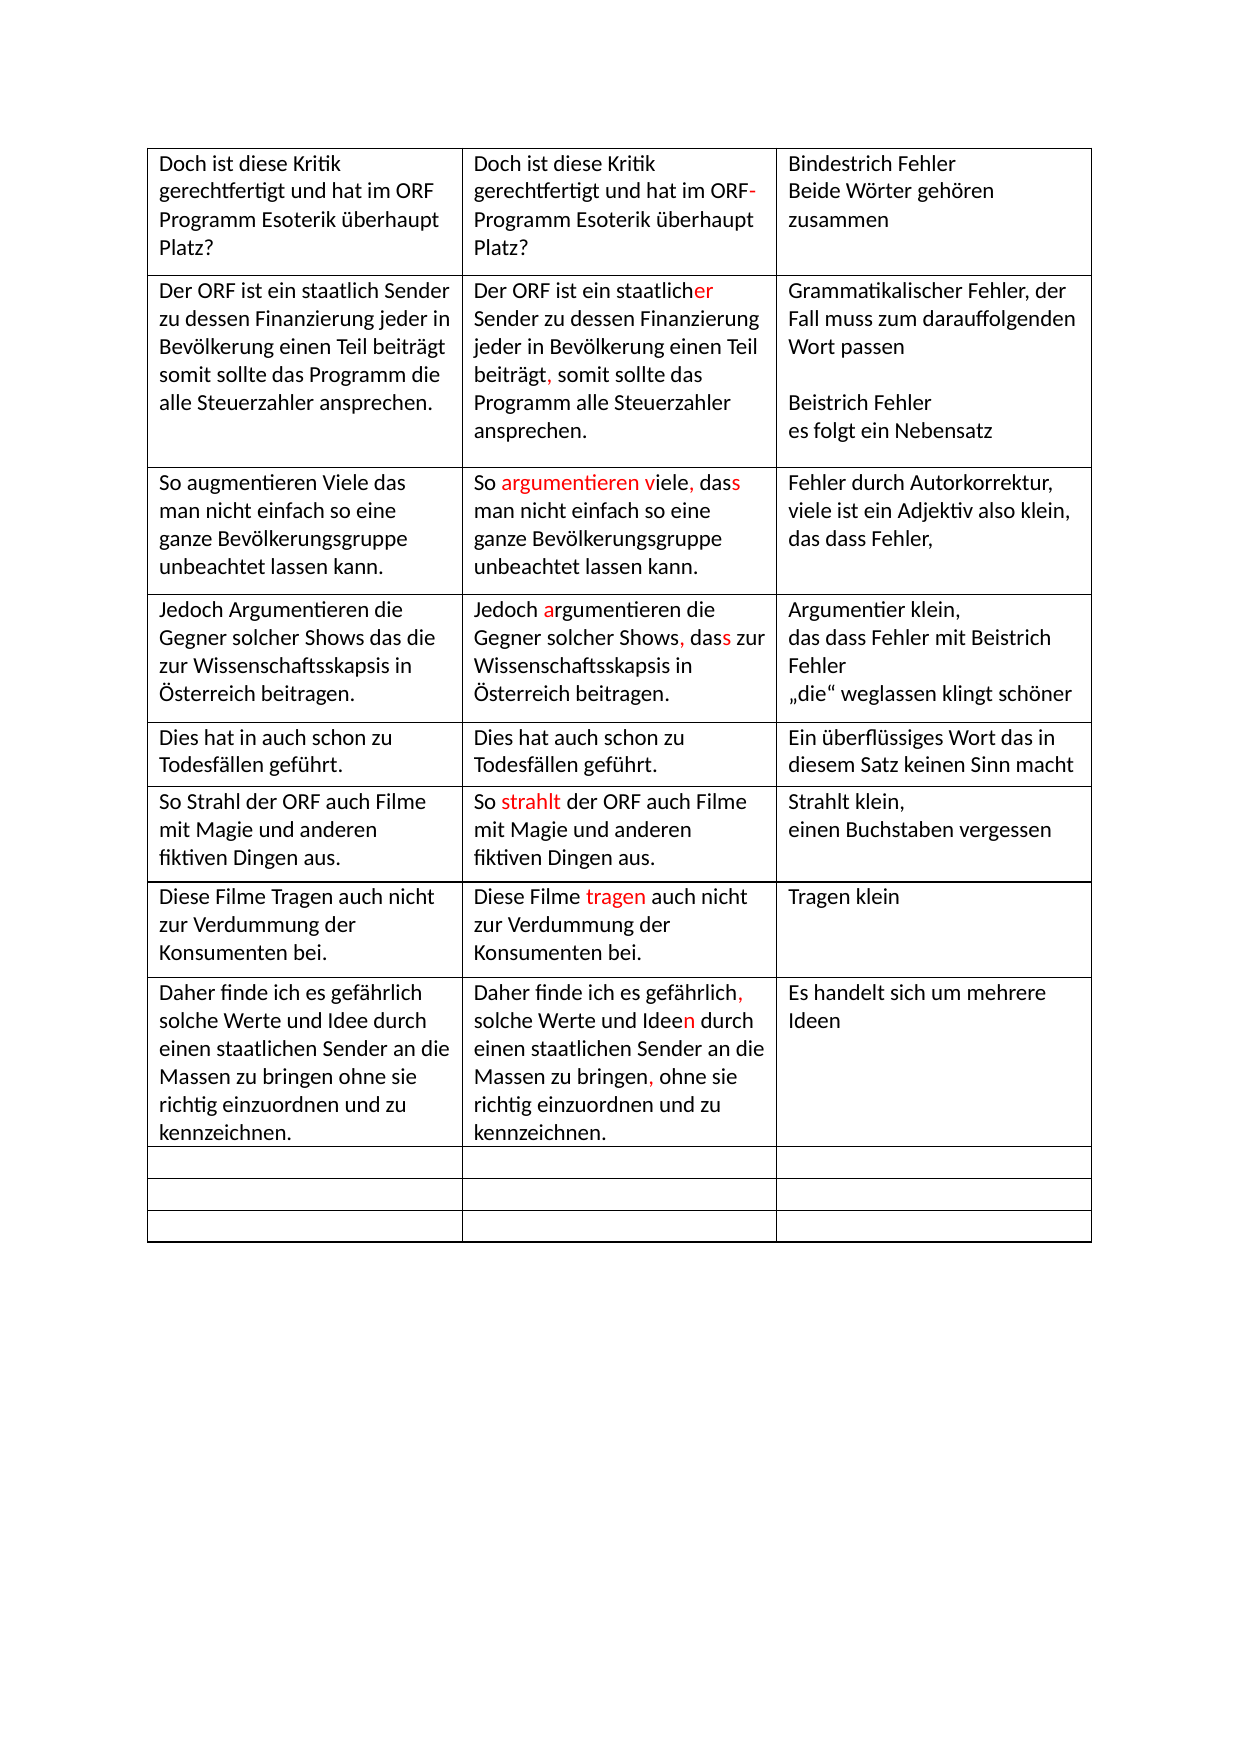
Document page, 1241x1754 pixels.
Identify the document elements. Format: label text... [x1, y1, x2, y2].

table_header Doch ist diese Kritik gerechtfertigt und hat im ORF Programm Esoterik überhaupt Platz? [148, 149, 462, 275]
table_cell Dies hat in auch schon zu Todesfällen geführt. [148, 723, 462, 786]
table_cell [463, 1179, 776, 1209]
table_cell Der ORF ist ein staatlicher Sender zu dessen Finanzierung jeder in Bevölkerung einen Teil beiträgt, somit sollte das Programm alle Steuerzahler ansprechen. [463, 276, 776, 467]
table_cell So augmentieren Viele das man nicht einfach so eine ganze Bevölkerungsgruppe unbeachtet lassen kann. [148, 468, 462, 594]
table_cell Dies hat auch schon zu Todesfällen geführt. [463, 723, 776, 786]
table_cell Diese Filme Tragen auch nicht zur Verdummung der Konsumenten bei. [148, 883, 462, 977]
table_cell [463, 1147, 776, 1178]
table_cell Jedoch Argumentieren die Gegner solcher Shows das die zur Wissenschaftsskapsis in Österreich beitragen. [148, 595, 462, 722]
table_cell Jedoch argumentieren die Gegner solcher Shows, dass zur Wissenschaftsskapsis in Österreich beitragen. [463, 595, 776, 722]
table_cell So Strahl der ORF auch Filme mit Magie und anderen fiktiven Dingen aus. [148, 787, 462, 881]
table_cell [148, 1211, 462, 1241]
table_cell Diese Filme tragen auch nicht zur Verdummung der Konsumenten bei. [463, 883, 776, 977]
table_cell Grammatikalischer Fehler, der Fall muss zum darauffolgenden Wort passen Beistrich Fehler es folgt ein Nebensatz [777, 276, 1091, 467]
table_cell So strahlt der ORF auch Filme mit Magie und anderen fiktiven Dingen aus. [463, 787, 776, 881]
table_cell Ein überflüssiges Wort das in diesem Satz keinen Sinn macht [777, 723, 1091, 786]
table_cell Tragen klein [777, 883, 1091, 977]
table_cell Der ORF ist ein staatlich Sender zu dessen Finanzierung jeder in Bevölkerung einen Teil beiträgt somit sollte das Programm die alle Steuerzahler ansprechen. [148, 276, 462, 467]
table_cell Strahlt klein, einen Buchstaben vergessen [777, 787, 1091, 881]
table_cell Daher finde ich es gefährlich solche Werte und Idee durch einen staatlichen Sender an die Massen zu bringen ohne sie richtig einzuordnen und zu kennzeichnen. [148, 978, 462, 1146]
table_cell [777, 1211, 1091, 1241]
table_cell [777, 1179, 1091, 1209]
table_cell [463, 1211, 776, 1241]
table_cell Es handelt sich um mehrere Ideen [777, 978, 1091, 1146]
table_cell Daher finde ich es gefährlich, solche Werte und Ideen durch einen staatlichen Sender an die Massen zu bringen, ohne sie richtig einzuordnen und zu kennzeichnen. [463, 978, 776, 1146]
table_cell So argumentieren viele, dass man nicht einfach so eine ganze Bevölkerungsgruppe unbeachtet lassen kann. [463, 468, 776, 594]
table_cell Fehler durch Autorkorrektur, viele ist ein Adjektiv also klein, das dass Fehler, [777, 468, 1091, 594]
table_header Doch ist diese Kritik gerechtfertigt und hat im ORF-Programm Esoterik überhaupt Platz? [463, 149, 776, 275]
table_cell [148, 1179, 462, 1209]
table_header Bindestrich Fehler Beide Wörter gehören zusammen [777, 149, 1091, 275]
table_cell [777, 1147, 1091, 1178]
table_cell Argumentier klein, das dass Fehler mit Beistrich Fehler „die“ weglassen klingt schöner [777, 595, 1091, 722]
table_cell [148, 1147, 462, 1178]
